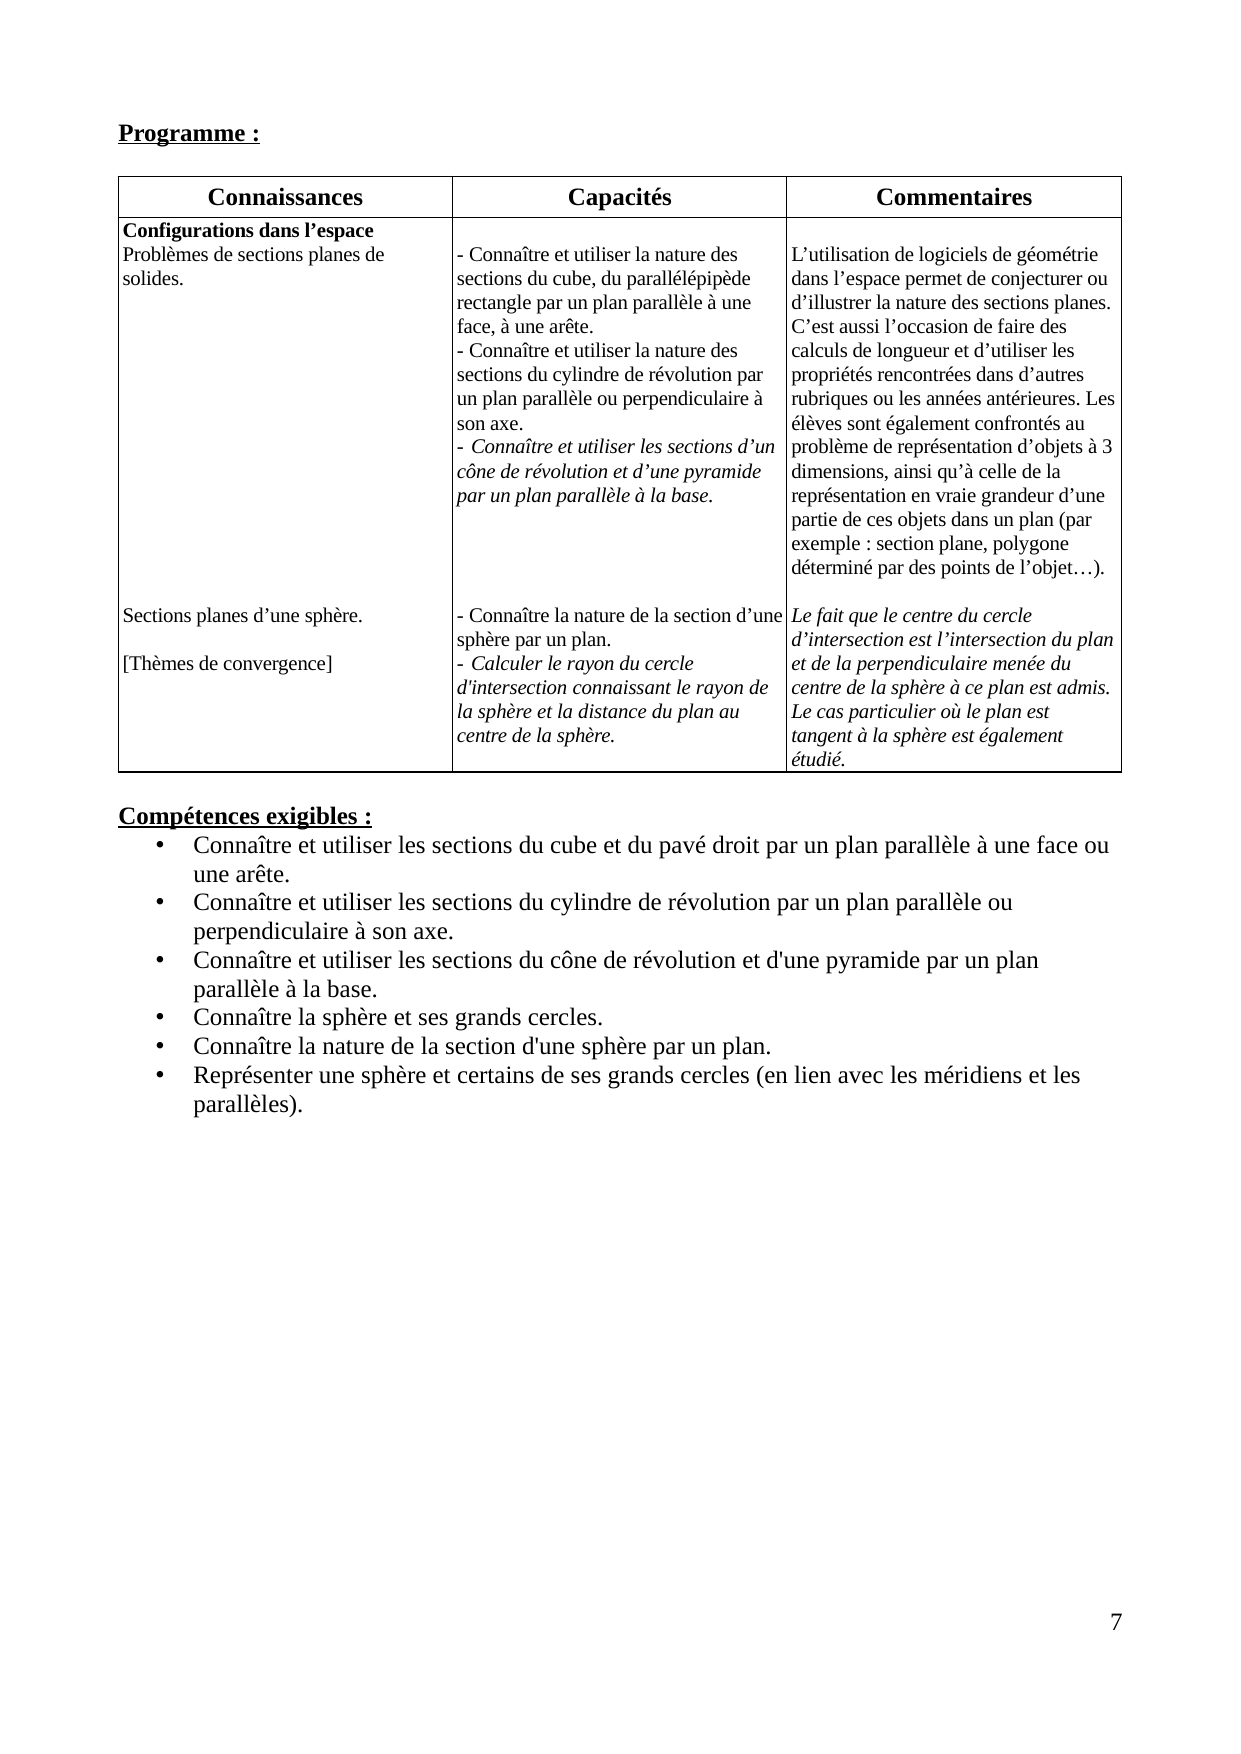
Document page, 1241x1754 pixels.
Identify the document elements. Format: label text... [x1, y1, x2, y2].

list Connaître et utiliser les sections du cône de révolution et d'une pyramide par un plan parallèle à la base. [156, 945, 1122, 1002]
list Connaître et utiliser les sections du cylindre de révolution par un plan parallèle ou perpendiculaire à son axe. [156, 887, 1122, 945]
list Connaître la nature de la section d'une sphère par un plan. [156, 1031, 1122, 1060]
list Connaître et utiliser les sections du cube et du pavé droit par un plan parallèle à une face ou une arête. [156, 830, 1122, 887]
table_cell - Connaître et utiliser la nature des sections du cube, du parallélépipède rectangle par un plan parallèle à une face, à une arête. - Connaître et utiliser la nature des sections du cylindre de révolution par un plan parallèle ou perpendiculaire à son axe. - Connaître et utiliser les sections d’un cône de révolution et d’une pyramide par un plan parallèle à la base. [453, 218, 786, 579]
text Compétences exigibles : [118, 801, 1122, 830]
table_cell L’utilisation de logiciels de géométrie dans l’espace permet de conjecturer ou d’illustrer la nature des sections planes. C’est aussi l’occasion de faire des calculs de longueur et d’utiliser les propriétés rencontrées dans d’autres rubriques ou les années antérieures. Les élèves sont également confrontés au problème de représentation d’objets à 3 dimensions, ainsi qu’à celle de la représentation en vraie grandeur d’une partie de ces objets dans un plan (par exemple : section plane, polygone déterminé par des points de l’objet…). [787, 218, 1121, 579]
table_cell Le fait que le centre du cercle d’intersection est l’intersection du plan et de la perpendiculaire menée du centre de la sphère à ce plan est admis. Le cas particulier où le plan est tangent à la sphère est également étudié. [787, 579, 1121, 771]
table_cell Sections planes d’une sphère. [Thèmes de convergence] [119, 579, 452, 771]
table_header Commentaires [787, 177, 1121, 217]
text Programme : [118, 118, 1122, 147]
list Connaître la sphère et ses grands cercles. [156, 1002, 1122, 1031]
list Représenter une sphère et certains de ses grands cercles (en lien avec les méridiens et les parallèles). [156, 1060, 1122, 1117]
table_header Capacités [453, 177, 786, 217]
table_header Connaissances [119, 177, 452, 217]
table_cell - Connaître la nature de la section d’une sphère par un plan. - Calculer le rayon du cercle d'intersection connaissant le rayon de la sphère et la distance du plan au centre de la sphère. [453, 579, 786, 771]
table_cell Configurations dans l’espace Problèmes de sections planes de solides. [119, 218, 452, 579]
